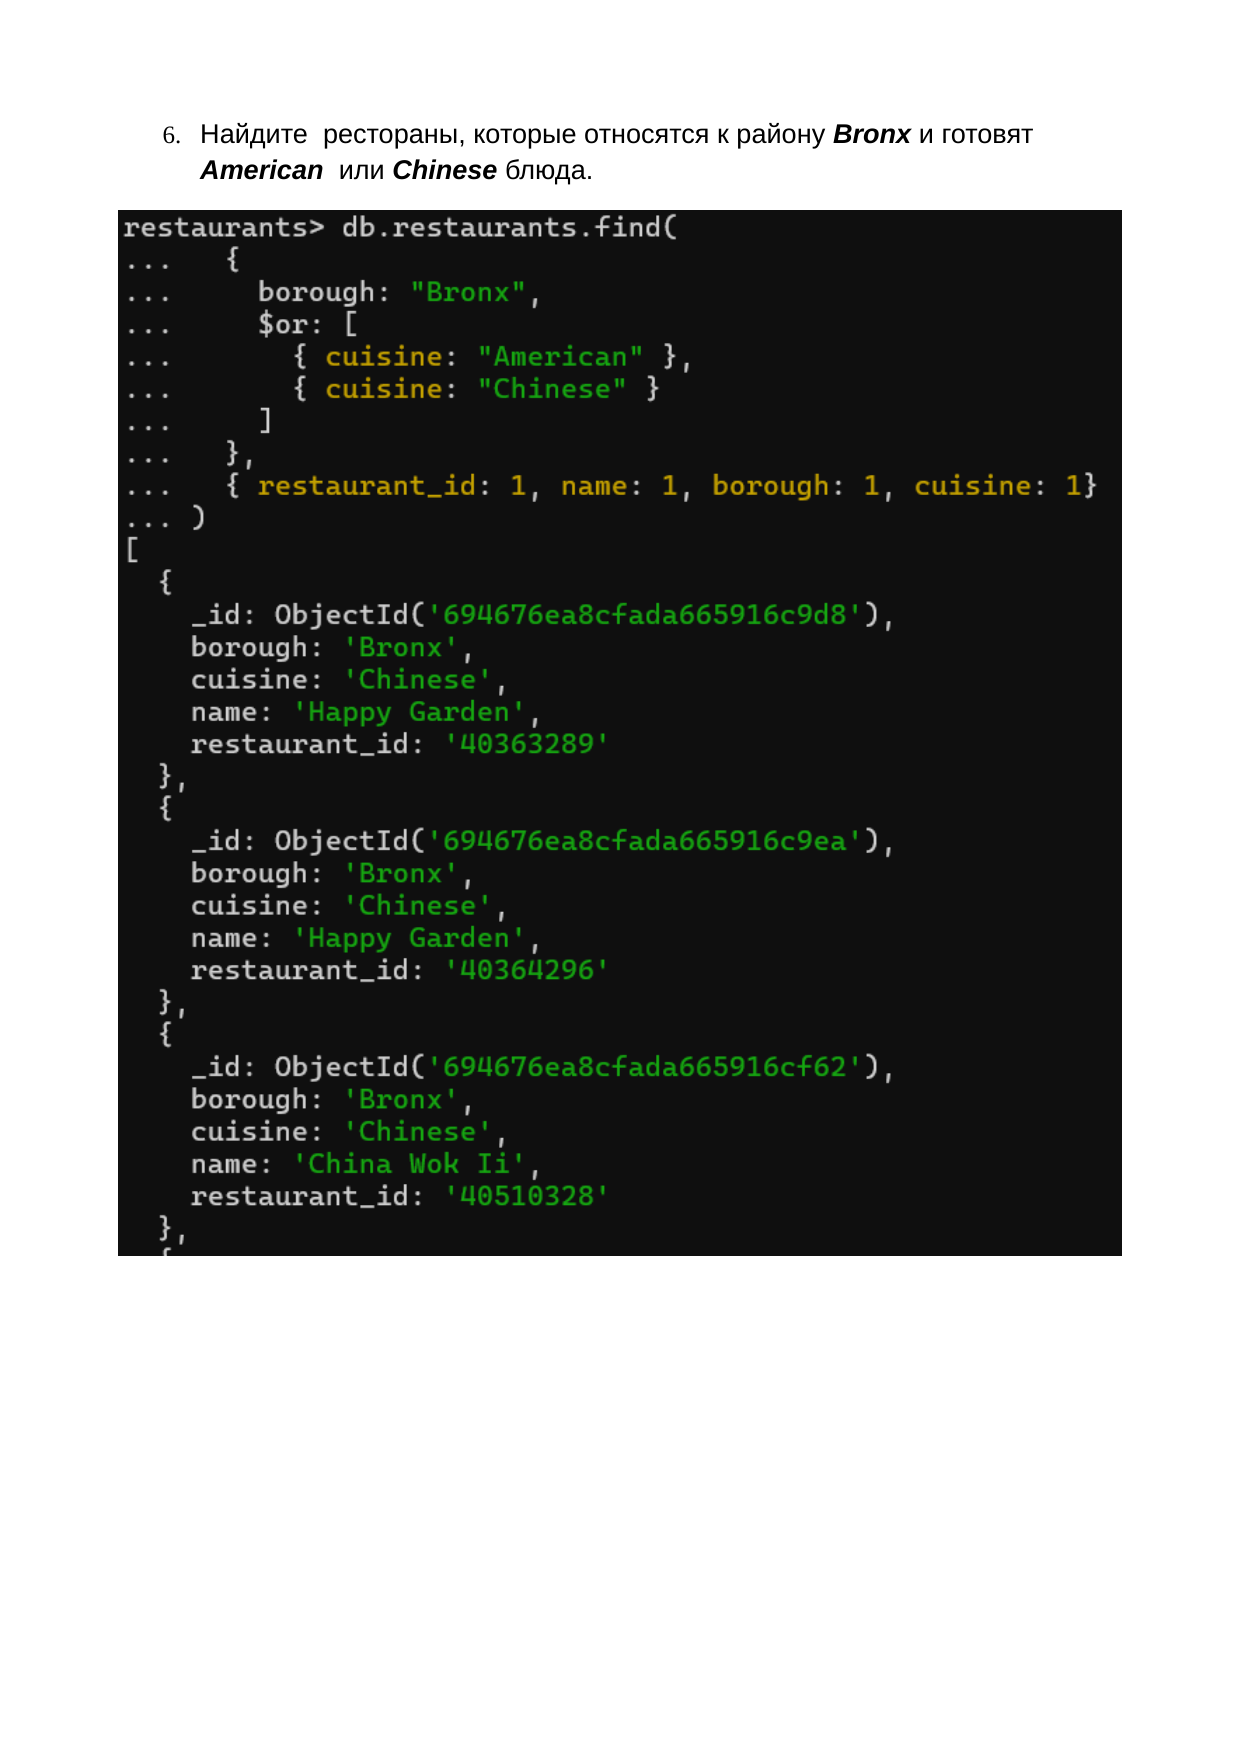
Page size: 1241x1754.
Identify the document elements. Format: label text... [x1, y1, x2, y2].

list Найдите рестораны, которые относятся к району Bronx и готовят American или Chinese блюда. [162, 118, 1122, 185]
picture [118, 210, 1122, 1256]
